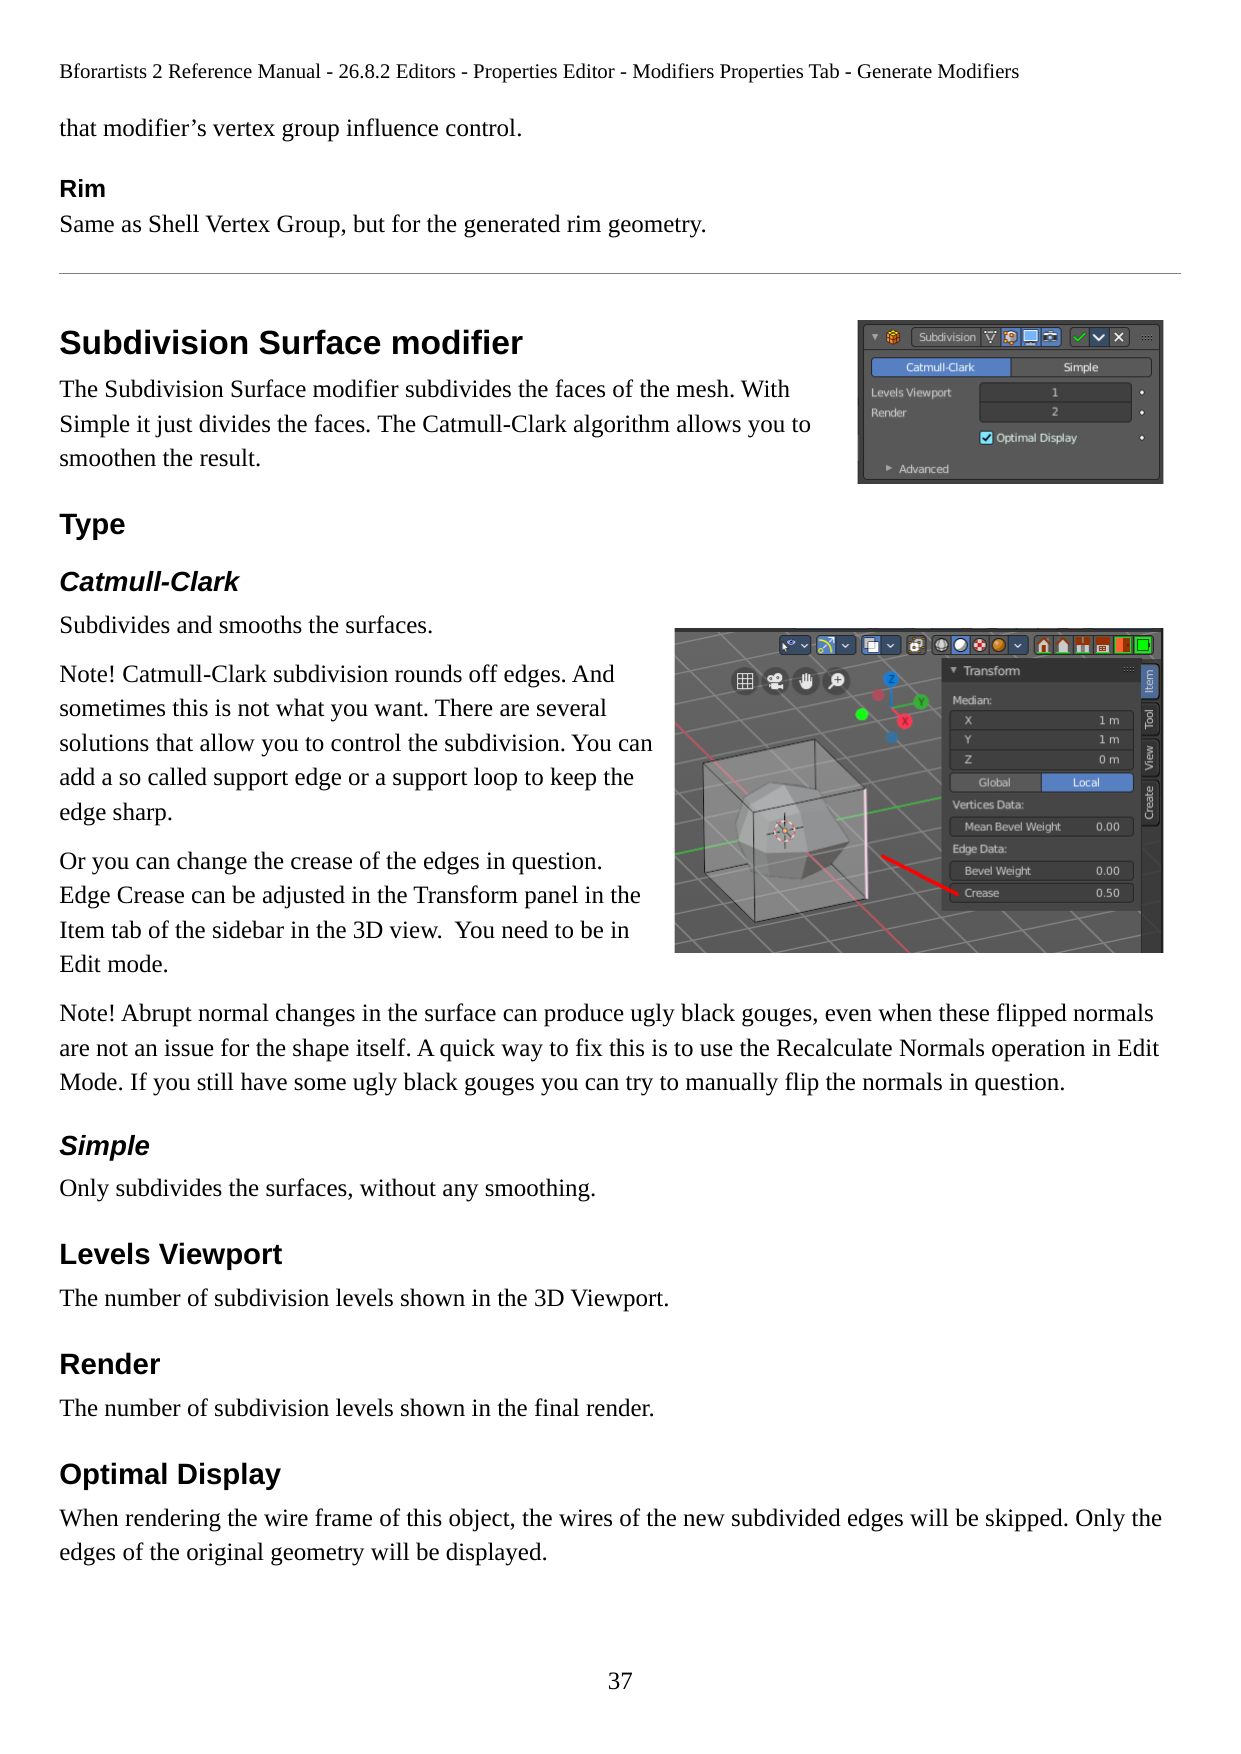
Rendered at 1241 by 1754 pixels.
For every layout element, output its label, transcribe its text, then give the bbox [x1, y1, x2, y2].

subtitle Type [59, 507, 1181, 541]
text Only subdivides the surfaces, without any smoothing. [59, 1173, 1181, 1202]
text The number of subdivision levels shown in the final render. [59, 1393, 1181, 1422]
text Or you can change the crease of the edges in question. Edge Crease can be adjusted in the Transform panel in the Item tab of the sidebar in the 3D view. You need to be in Edit mode. [59, 846, 1181, 978]
subtitle Rim [59, 174, 1181, 203]
picture [857, 320, 1164, 484]
subtitle Simple [59, 1129, 1181, 1161]
text The number of subdivision levels shown in the 3D Viewport. [59, 1283, 1181, 1312]
subtitle Render [59, 1347, 1181, 1381]
subtitle Optimal Display [59, 1457, 1181, 1491]
text Subdivides and smooths the surfaces. [59, 610, 1181, 639]
text The Subdivision Surface modifier subdivides the faces of the mesh. With Simple it just divides the faces. The Catmull-Clark algorithm allows you to smoothen the result. [59, 374, 857, 472]
text that modifier’s vertex group influence control. [59, 113, 1181, 141]
subtitle [1164, 323, 1181, 362]
text When rendering the wire frame of this object, the wires of the new subdivided edges will be skipped. Only the edges of the original geometry will be displayed. [59, 1503, 1181, 1566]
text Note! Catmull-Clark subdivision rounds off edges. And sometimes this is not what you want. There are several solutions that allow you to control the subdivision. You can add a so called support edge or a support loop to keep the edge sharp. [59, 659, 674, 826]
picture [674, 628, 1164, 953]
subtitle Subdivision Surface modifier [59, 323, 857, 362]
subtitle Levels Viewport [59, 1237, 1181, 1271]
subtitle Catmull-Clark [59, 566, 1181, 597]
text Note! Abrupt normal changes in the surface can produce ugly black gouges, even when these flipped normals are not an issue for the shape itself. A quick way to fix this is to use the Recalculate Normals operation in Edit Mode. If you still have some ugly black gouges you can try to manually flip the normals in question. [59, 998, 1181, 1096]
text Same as Shell Vertex Group, but for the generated rim geometry. [59, 209, 1181, 238]
